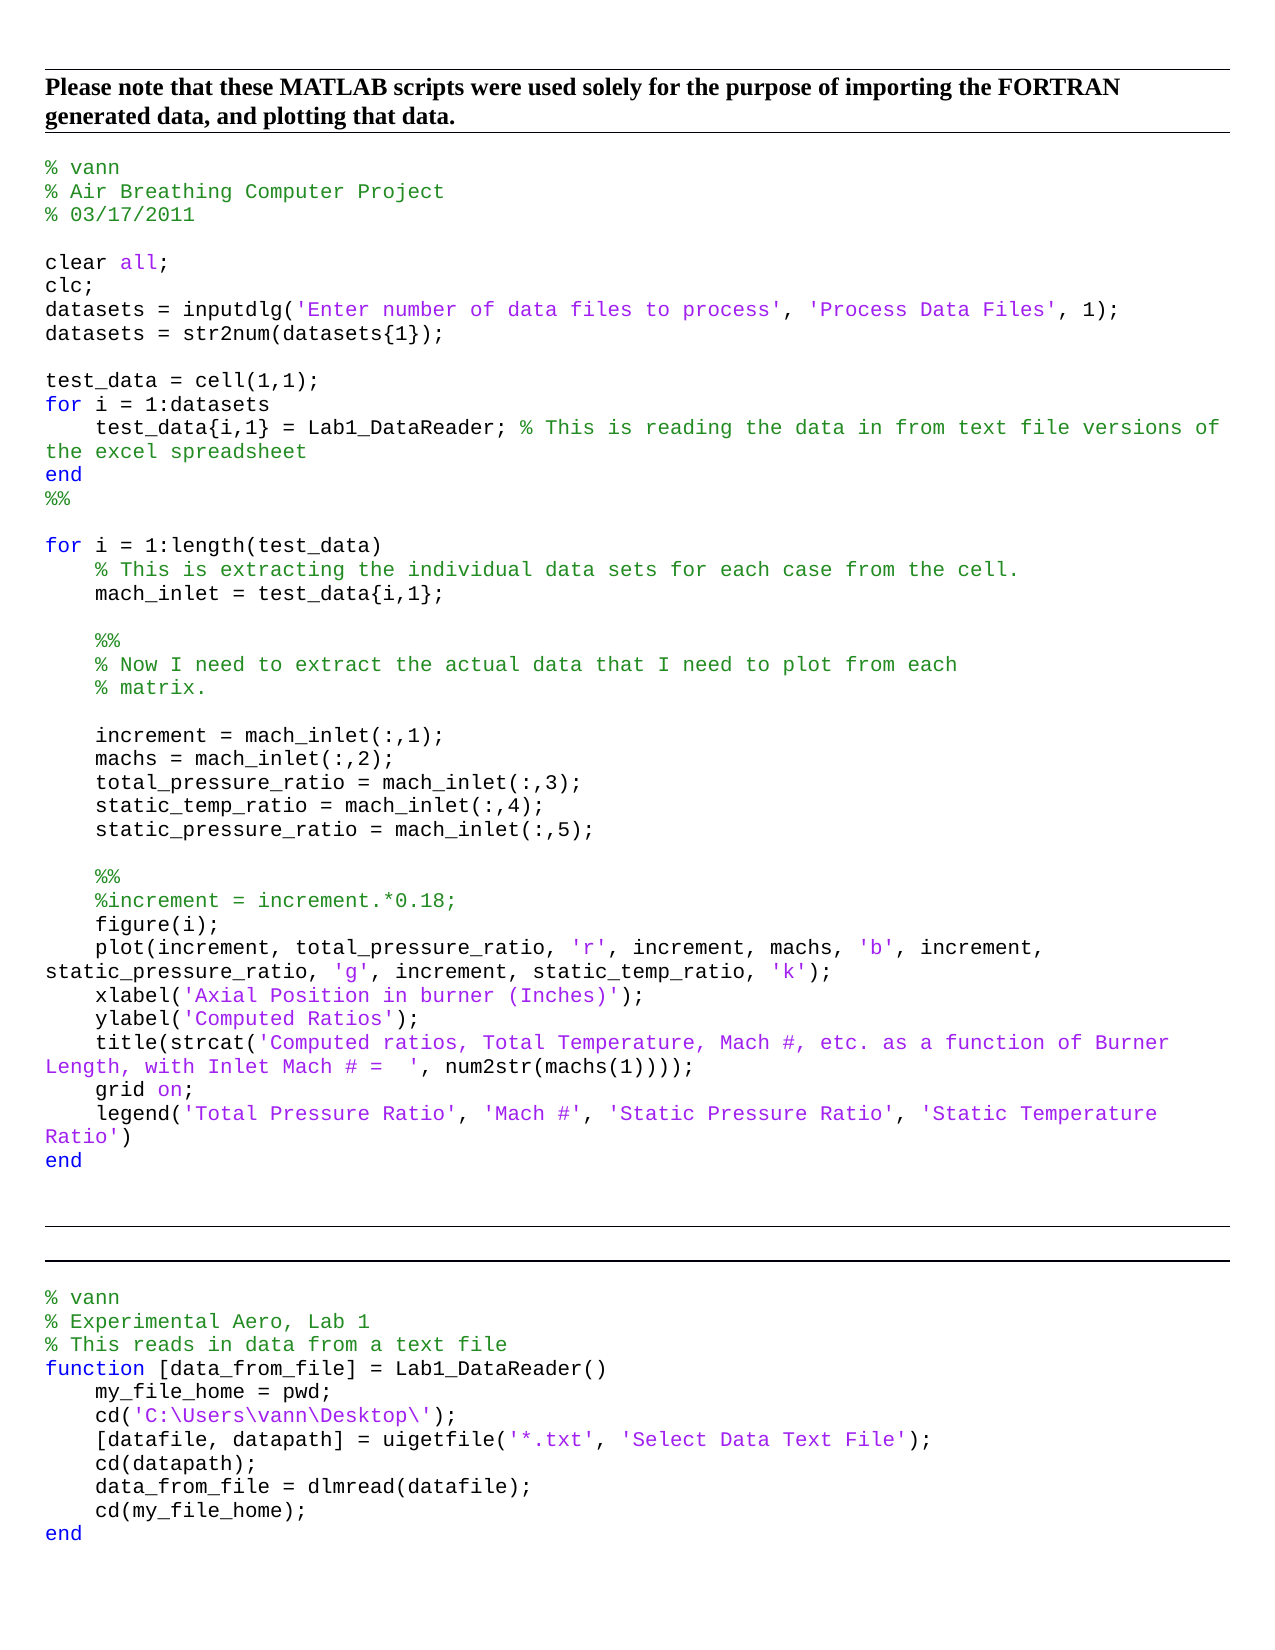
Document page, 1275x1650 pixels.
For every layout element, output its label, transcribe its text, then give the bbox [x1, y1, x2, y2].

text Please note that these MATLAB scripts were used solely for the purpose of importing the FORTRAN generated data, and plotting that data. [45, 70, 1230, 132]
text static_temp_ratio = mach_inlet(:,4); [45, 796, 1230, 819]
text static_pressure_ratio = mach_inlet(:,5); [45, 819, 1230, 843]
text plot(increment, total_pressure_ratio, 'r', increment, machs, 'b', increment, static_pressure_ratio, 'g', increment, static_temp_ratio, 'k'); [45, 937, 1230, 985]
text figure(i); [45, 914, 1230, 937]
text % This is extracting the individual data sets for each case from the cell. [45, 559, 1230, 583]
text ylabel('Computed Ratios'); [45, 1008, 1230, 1032]
text cd('C:\Users\vann\Desktop\'); [45, 1405, 1230, 1429]
text datasets = inputdlg('Enter number of data files to process', 'Process Data Files', 1); [45, 299, 1230, 323]
text my_file_home = pwd; [45, 1382, 1230, 1405]
text machs = mach_inlet(:,2); [45, 748, 1230, 772]
text end [45, 464, 1230, 488]
text % Experimental Aero, Lab 1 [45, 1311, 1230, 1334]
text function [data_from_file] = Lab1_DataReader() [45, 1358, 1230, 1382]
text %% [45, 866, 1230, 890]
text increment = mach_inlet(:,1); [45, 724, 1230, 748]
text test_data = cell(1,1); [45, 370, 1230, 393]
text clc; [45, 275, 1230, 299]
text data_from_file = dlmread(datafile); [45, 1476, 1230, 1500]
text end [45, 1523, 1230, 1547]
text % vann [45, 157, 1230, 181]
text xlabel('Axial Position in burner (Inches)'); [45, 985, 1230, 1008]
text %% [45, 488, 1230, 512]
text test_data{i,1} = Lab1_DataReader; % This is reading the data in from text file versions of the excel spreadsheet [45, 417, 1230, 464]
text cd(my_file_home); [45, 1500, 1230, 1523]
text % Now I need to extract the actual data that I need to plot from each [45, 654, 1230, 677]
text % 03/17/2011 [45, 204, 1230, 228]
text title(strcat('Computed ratios, Total Temperature, Mach #, etc. as a function of Burner Length, with Inlet Mach # = ', num2str(machs(1)))); [45, 1032, 1230, 1079]
text % This reads in data from a text file [45, 1334, 1230, 1358]
text end [45, 1150, 1230, 1174]
text [datafile, datapath] = uigetfile('*.txt', 'Select Data Text File'); [45, 1429, 1230, 1452]
text datasets = str2num(datasets{1}); [45, 323, 1230, 346]
text clear all; [45, 252, 1230, 275]
text %increment = increment.*0.18; [45, 890, 1230, 914]
text %% [45, 630, 1230, 654]
text grid on; [45, 1079, 1230, 1103]
text for i = 1:length(test_data) [45, 535, 1230, 559]
text total_pressure_ratio = mach_inlet(:,3); [45, 772, 1230, 796]
text % matrix. [45, 677, 1230, 701]
text for i = 1:datasets [45, 393, 1230, 417]
text mach_inlet = test_data{i,1}; [45, 583, 1230, 606]
text % vann [45, 1287, 1230, 1311]
text cd(datapath); [45, 1452, 1230, 1476]
text % Air Breathing Computer Project [45, 181, 1230, 204]
text legend('Total Pressure Ratio', 'Mach #', 'Static Pressure Ratio', 'Static Temperature Ratio') [45, 1103, 1230, 1150]
